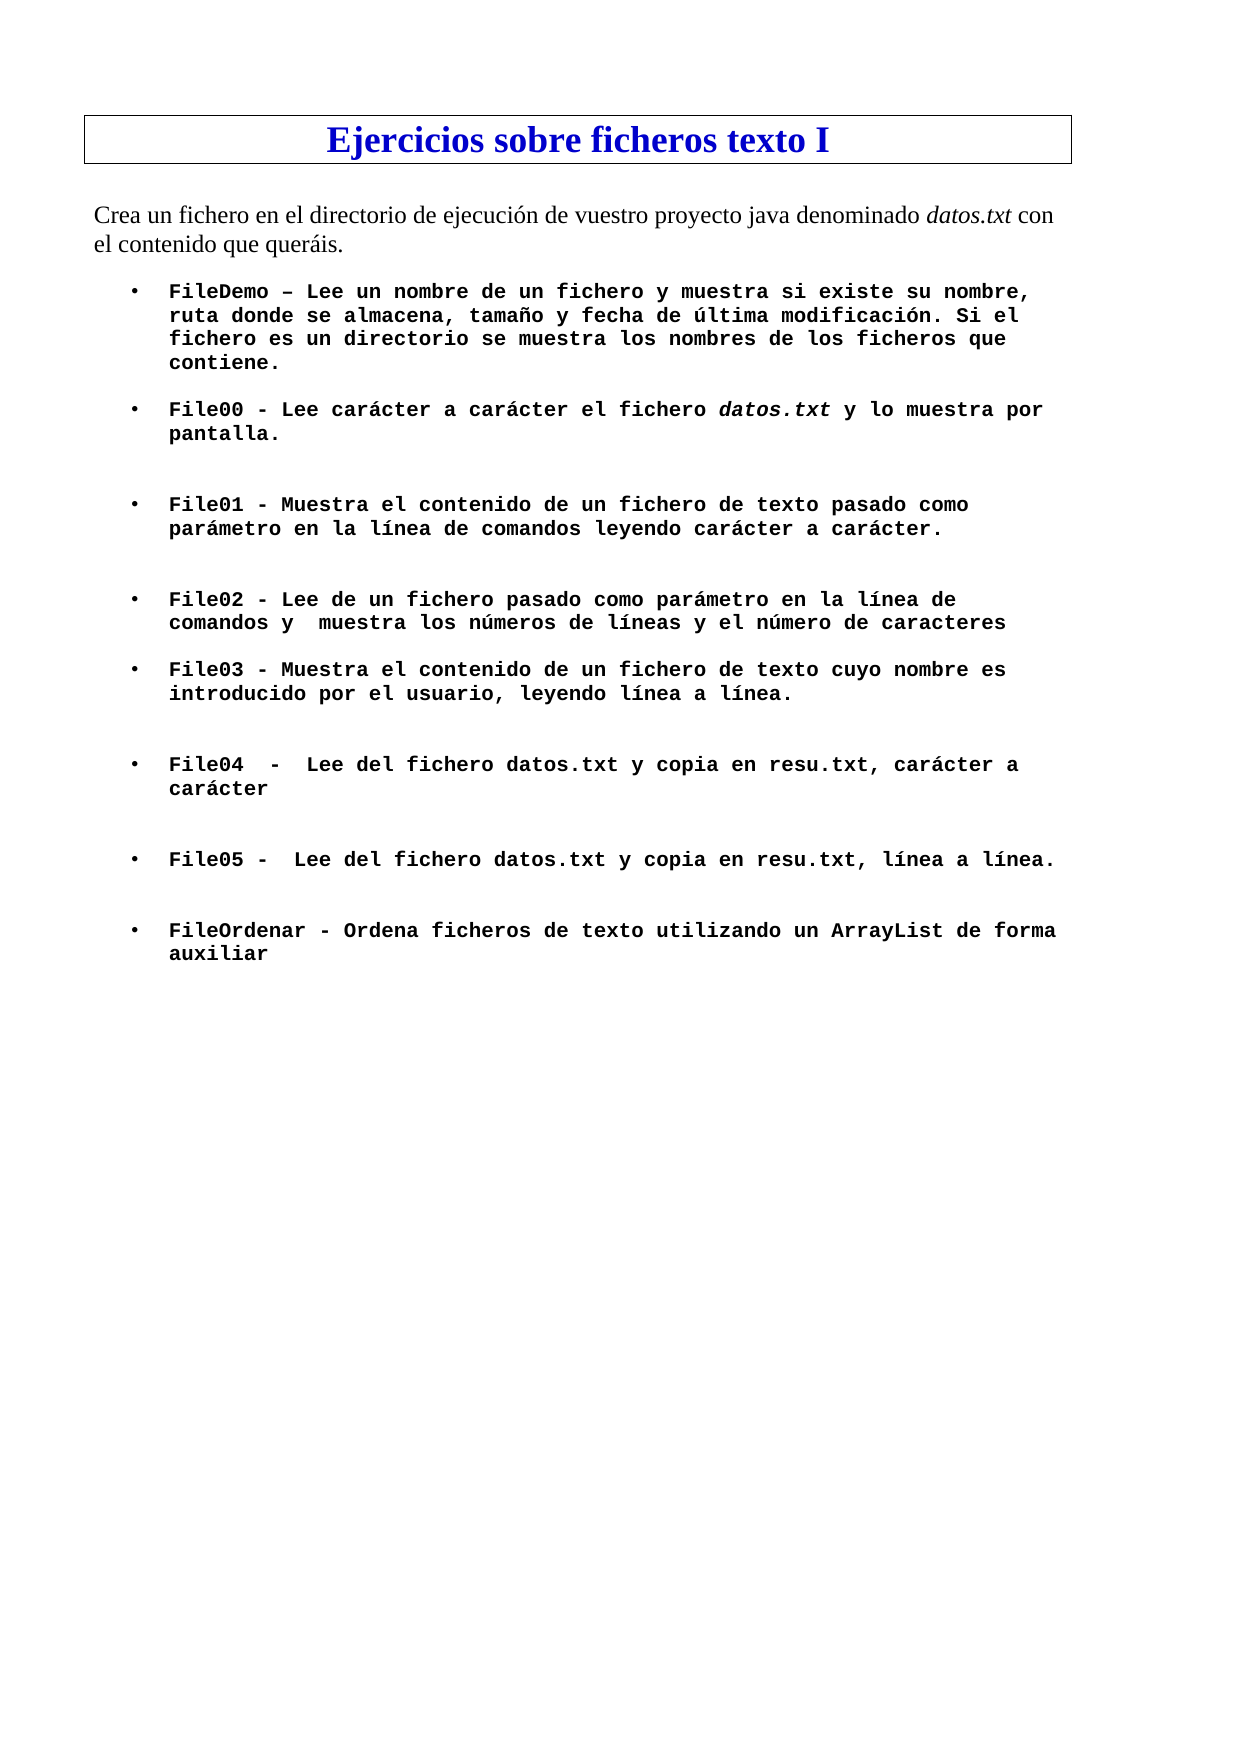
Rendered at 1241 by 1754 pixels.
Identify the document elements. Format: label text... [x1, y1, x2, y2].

list File04 - Lee del fichero datos.txt y copia en resu.txt, carácter a carácter [131, 754, 1063, 801]
list File02 - Lee de un fichero pasado como parámetro en la línea de comandos y muestra los números de líneas y el número de caracteres [131, 588, 1063, 636]
list FileOrdenar - Ordena ficheros de texto utilizando un ArrayList de forma auxiliar [131, 919, 1063, 967]
text Crea un fichero en el directorio de ejecución de vuestro proyecto java denominado datos.txt con el contenido que queráis. [94, 200, 1063, 257]
list File00 - Lee carácter a carácter el fichero datos.txt y lo muestra por pantalla. [131, 399, 1063, 447]
list FileDemo – Lee un nombre de un fichero y muestra si existe su nombre, ruta donde se almacena, tamaño y fecha de última modificación. Si el fichero es un directorio se muestra los nombres de los ficheros que contiene. [131, 281, 1063, 376]
list File03 - Muestra el contenido de un fichero de texto cuyo nombre es introducido por el usuario, leyendo línea a línea. [131, 659, 1063, 707]
subtitle Ejercicios sobre ficheros texto I [85, 116, 1071, 163]
list File01 - Muestra el contenido de un fichero de texto pasado como parámetro en la línea de comandos leyendo carácter a carácter. [131, 494, 1063, 541]
list File05 - Lee del fichero datos.txt y copia en resu.txt, línea a línea. [131, 849, 1063, 872]
